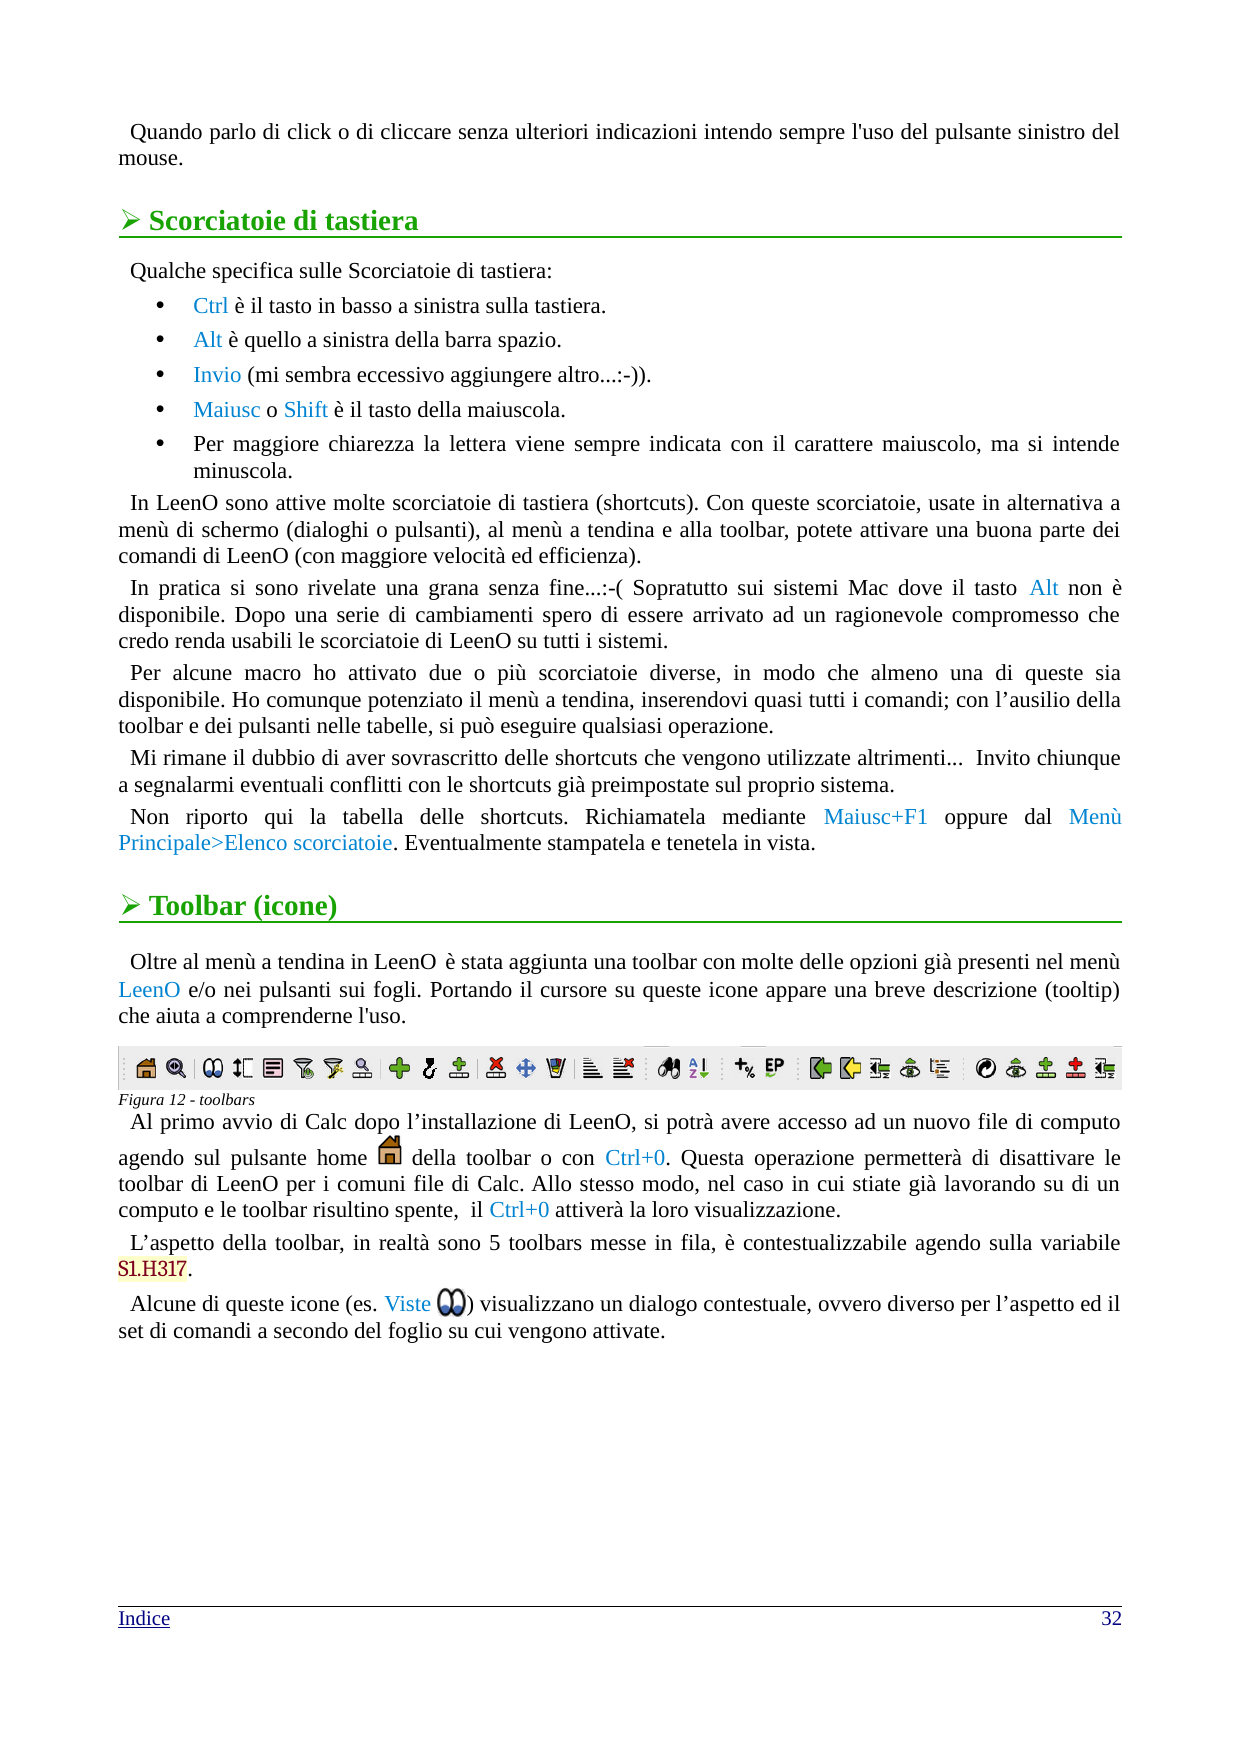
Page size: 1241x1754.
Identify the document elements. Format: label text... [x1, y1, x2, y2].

text L’aspetto della toolbar, in realtà sono 5 toolbars messe in fila, è contestualizzabile agendo sulla variabile S1.H317. [118, 1228, 1122, 1282]
text In LeenO sono attive molte scorciatoie di tastiera (shortcuts). Con queste scorciatoie, usate in alternativa a menù di schermo (dialoghi o pulsanti), al menù a tendina e alla toolbar, potete attivare una buona parte dei comandi di LeenO (con maggiore velocità ed efficienza). [118, 489, 1122, 568]
text In pratica si sono rivelate una grana senza fine...:-( Sopratutto sui sistemi Mac dove il tasto Alt non è disponibile. Dopo una serie di cambiamenti spero di essere arrivato ad un ragionevole compromesso che credo renda usabili le scorciatoie di LeenO su tutti i sistemi. [118, 574, 1122, 653]
text Alcune di queste icone (es. Viste ) visualizzano un dialogo contestuale, ovvero diverso per l’aspetto ed il set di comandi a secondo del foglio su cui vengono attivate. [118, 1288, 1122, 1344]
text Oltre al menù a tendina in LeenO è stata aggiunta una toolbar con molte delle opzioni già presenti nel menù LeenO e/o nei pulsanti sui fogli. Portando il cursore su queste icone appare una breve descrizione (tooltip) che aiuta a comprenderne l'uso. [118, 942, 1122, 1028]
text Qualche specifica sulle Scorciatoie di tastiera: [118, 257, 1122, 284]
subtitle Scorciatoie di tastiera [119, 203, 1122, 236]
subtitle Toolbar (icone) [119, 888, 1122, 921]
text Per alcune macro ho attivato due o più scorciatoie diverse, in modo che almeno una di queste sia disponibile. Ho comunque potenziato il menù a tendina, inserendovi quasi tutti i comandi; con l’ausilio della toolbar e dei pulsanti nelle tabelle, si può eseguire qualsiasi operazione. [118, 659, 1122, 738]
list Ctrl è il tasto in basso a sinistra sulla tastiera. [156, 289, 1122, 318]
list Per maggiore chiarezza la lettera viene sempre indicata con il carattere maiuscolo, ma si intende minuscola. [156, 428, 1122, 483]
text Non riporto qui la tabella delle shortcuts. Richiamatela mediante Maiusc+F1 oppure dal Menù Principale>Elenco scorciatoie. Eventualmente stampatela e tenetela in vista. [118, 803, 1122, 856]
table_header [118, 1034, 1122, 1046]
picture [118, 1046, 1123, 1090]
list Invio (mi sembra eccessivo aggiungere altro...:-)). [156, 359, 1122, 388]
picture [437, 1287, 467, 1318]
picture [377, 1134, 402, 1165]
text Quando parlo di click o di cliccare senza ulteriori indicazioni intendo sempre l'uso del pulsante sinistro del mouse. [118, 118, 1122, 171]
text Al primo avvio di Calc dopo l’installazione di LeenO, si potrà avere accesso ad un nuovo file di computo agendo sul pulsante home della toolbar o con Ctrl+0. Questa operazione permetterà di disattivare le toolbar di LeenO per i comuni file di Calc. Allo stesso modo, nel caso in cui stiate già lavorando su di un computo e le toolbar risultino spente, il Ctrl+0 attiverà la loro visualizzazione. [118, 1108, 1122, 1223]
list Maiusc o Shift è il tasto della maiuscola. [156, 394, 1122, 422]
table_header [118, 1090, 1122, 1108]
text Mi rimane il dubbio di aver sovrascritto delle shortcuts che vengono utilizzate altrimenti... Invito chiunque a segnalarmi eventuali conflitti con le shortcuts già preimpostate sul proprio sistema. [118, 744, 1122, 797]
list Alt è quello a sinistra della barra spazio. [156, 324, 1122, 353]
